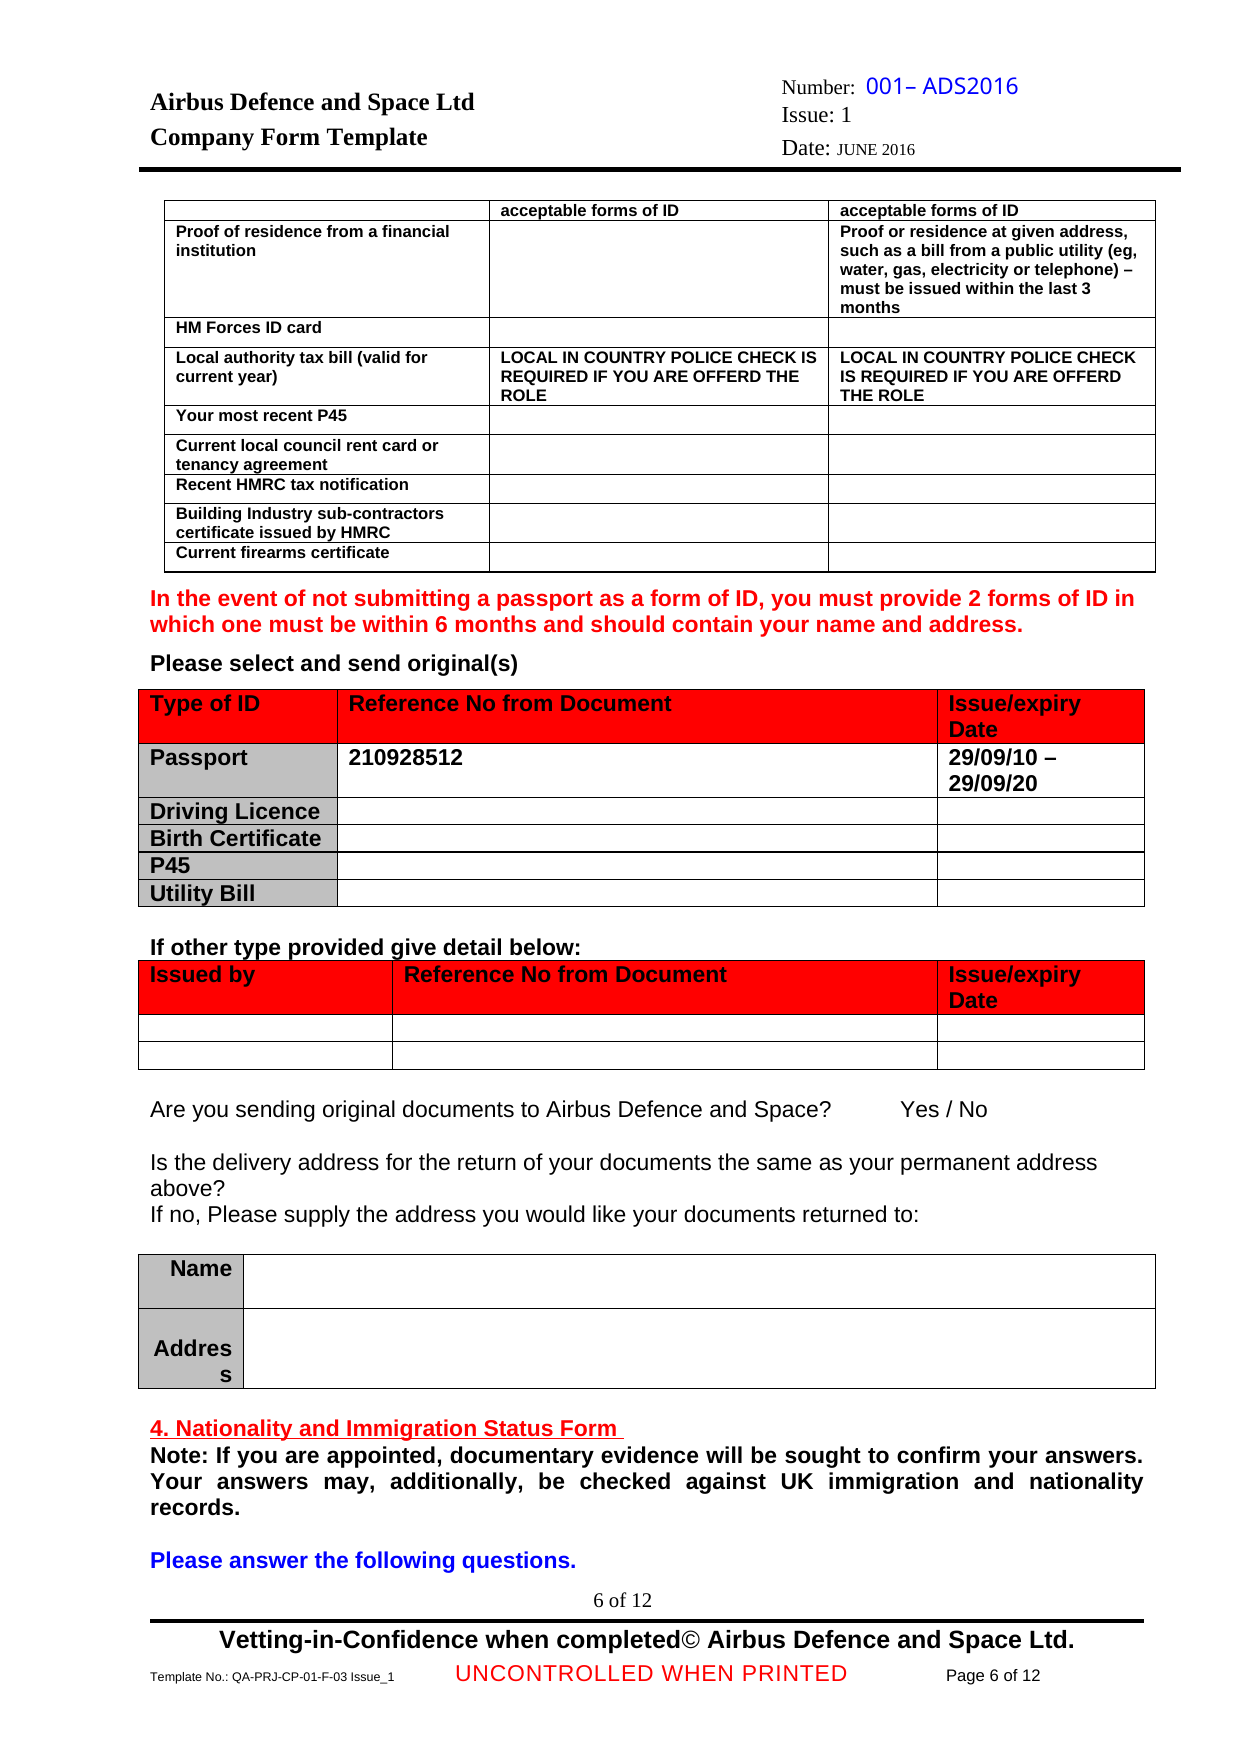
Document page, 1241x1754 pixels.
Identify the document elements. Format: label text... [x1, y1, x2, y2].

table_cell Your most recent P45 [165, 406, 489, 434]
table_cell [829, 475, 1155, 503]
table_cell Current firearms certificate [165, 543, 489, 571]
table_cell [938, 798, 1144, 824]
table_cell 29/09/10 – 29/09/20 [938, 744, 1144, 797]
table_cell [139, 1015, 392, 1041]
table_cell [244, 1309, 1155, 1388]
table_cell [490, 406, 828, 434]
table_cell [338, 798, 937, 824]
text Note: If you are appointed, documentary evidence will be sought to confirm your answers. Your answers may, additionally, be checked against UK immigration and nationality records. [150, 1442, 1144, 1521]
table_cell [938, 825, 1144, 851]
table_header Reference No from Document [338, 690, 937, 743]
table_cell [490, 318, 828, 347]
table_cell [829, 504, 1155, 542]
table_cell HM Forces ID card [165, 318, 489, 347]
table_cell Passport [139, 744, 337, 797]
table_cell acceptable forms of ID [829, 201, 1155, 220]
table_cell [938, 1015, 1144, 1041]
table_cell [338, 853, 937, 879]
table_cell LOCAL IN COUNTRY POLICE CHECK IS REQUIRED IF YOU ARE OFFERD THE ROLE [829, 348, 1155, 405]
table_cell [938, 853, 1144, 879]
text Please select and send original(s) [150, 650, 1144, 677]
table_header Issue/expiry Date [938, 690, 1144, 743]
text If other type provided give detail below: [150, 933, 1144, 960]
table_cell Recent HMRC tax notification [165, 475, 489, 503]
table_cell [393, 1042, 937, 1068]
table_cell [338, 880, 937, 906]
table_cell Local authority tax bill (valid for current year) [165, 348, 489, 405]
table_cell [490, 543, 828, 571]
table_cell LOCAL IN COUNTRY POLICE CHECK IS REQUIRED IF YOU ARE OFFERD THE ROLE [490, 348, 828, 405]
table_cell Proof or residence at given address, such as a bill from a public utility (eg, water, gas, electricity or telephone) – must be issued within the last 3 months [829, 221, 1155, 317]
table_cell [829, 318, 1155, 347]
table_header [244, 1255, 1155, 1308]
table_cell [338, 825, 937, 851]
table_header Issued by [139, 961, 392, 1014]
table_cell [490, 435, 828, 474]
table_cell [393, 1015, 937, 1041]
table_header Issue/expiry Date [938, 961, 1144, 1014]
table_header Reference No from Document [393, 961, 937, 1014]
table_cell Address [139, 1309, 243, 1388]
table_cell [139, 1042, 392, 1068]
table_cell Current local council rent card or tenancy agreement [165, 435, 489, 474]
table_header Name [139, 1255, 243, 1308]
table_cell [490, 475, 828, 503]
text If no, Please supply the address you would like your documents returned to: [150, 1201, 1144, 1254]
table_header Type of ID [139, 690, 337, 743]
table_cell [165, 201, 489, 220]
table_cell acceptable forms of ID [490, 201, 828, 220]
text In the event of not submitting a passport as a form of ID, you must provide 2 forms of ID in which one must be within 6 months and should contain your name and address. [150, 585, 1144, 638]
table_cell [829, 406, 1155, 434]
table_cell Building Industry sub-contractors certificate issued by HMRC [165, 504, 489, 542]
table_cell P45 [139, 853, 337, 879]
table_cell [829, 543, 1155, 571]
text 4. Nationality and Immigration Status Form [150, 1415, 1144, 1442]
table_cell [938, 880, 1144, 906]
table_cell Utility Bill [139, 880, 337, 906]
table_cell Birth Certificate [139, 825, 337, 851]
table_cell [490, 504, 828, 542]
table_cell Proof of residence from a financial institution [165, 221, 489, 317]
text Are you sending original documents to Airbus Defence and Space? Yes / No [150, 1096, 1144, 1122]
text Please answer the following questions. [150, 1547, 1144, 1573]
table_cell [829, 435, 1155, 474]
table_cell Driving Licence [139, 798, 337, 824]
table_cell 210928512 [338, 744, 937, 797]
table_cell [490, 221, 828, 317]
text Is the delivery address for the return of your documents the same as your permanent address above? [150, 1148, 1144, 1201]
table_cell [938, 1042, 1144, 1068]
